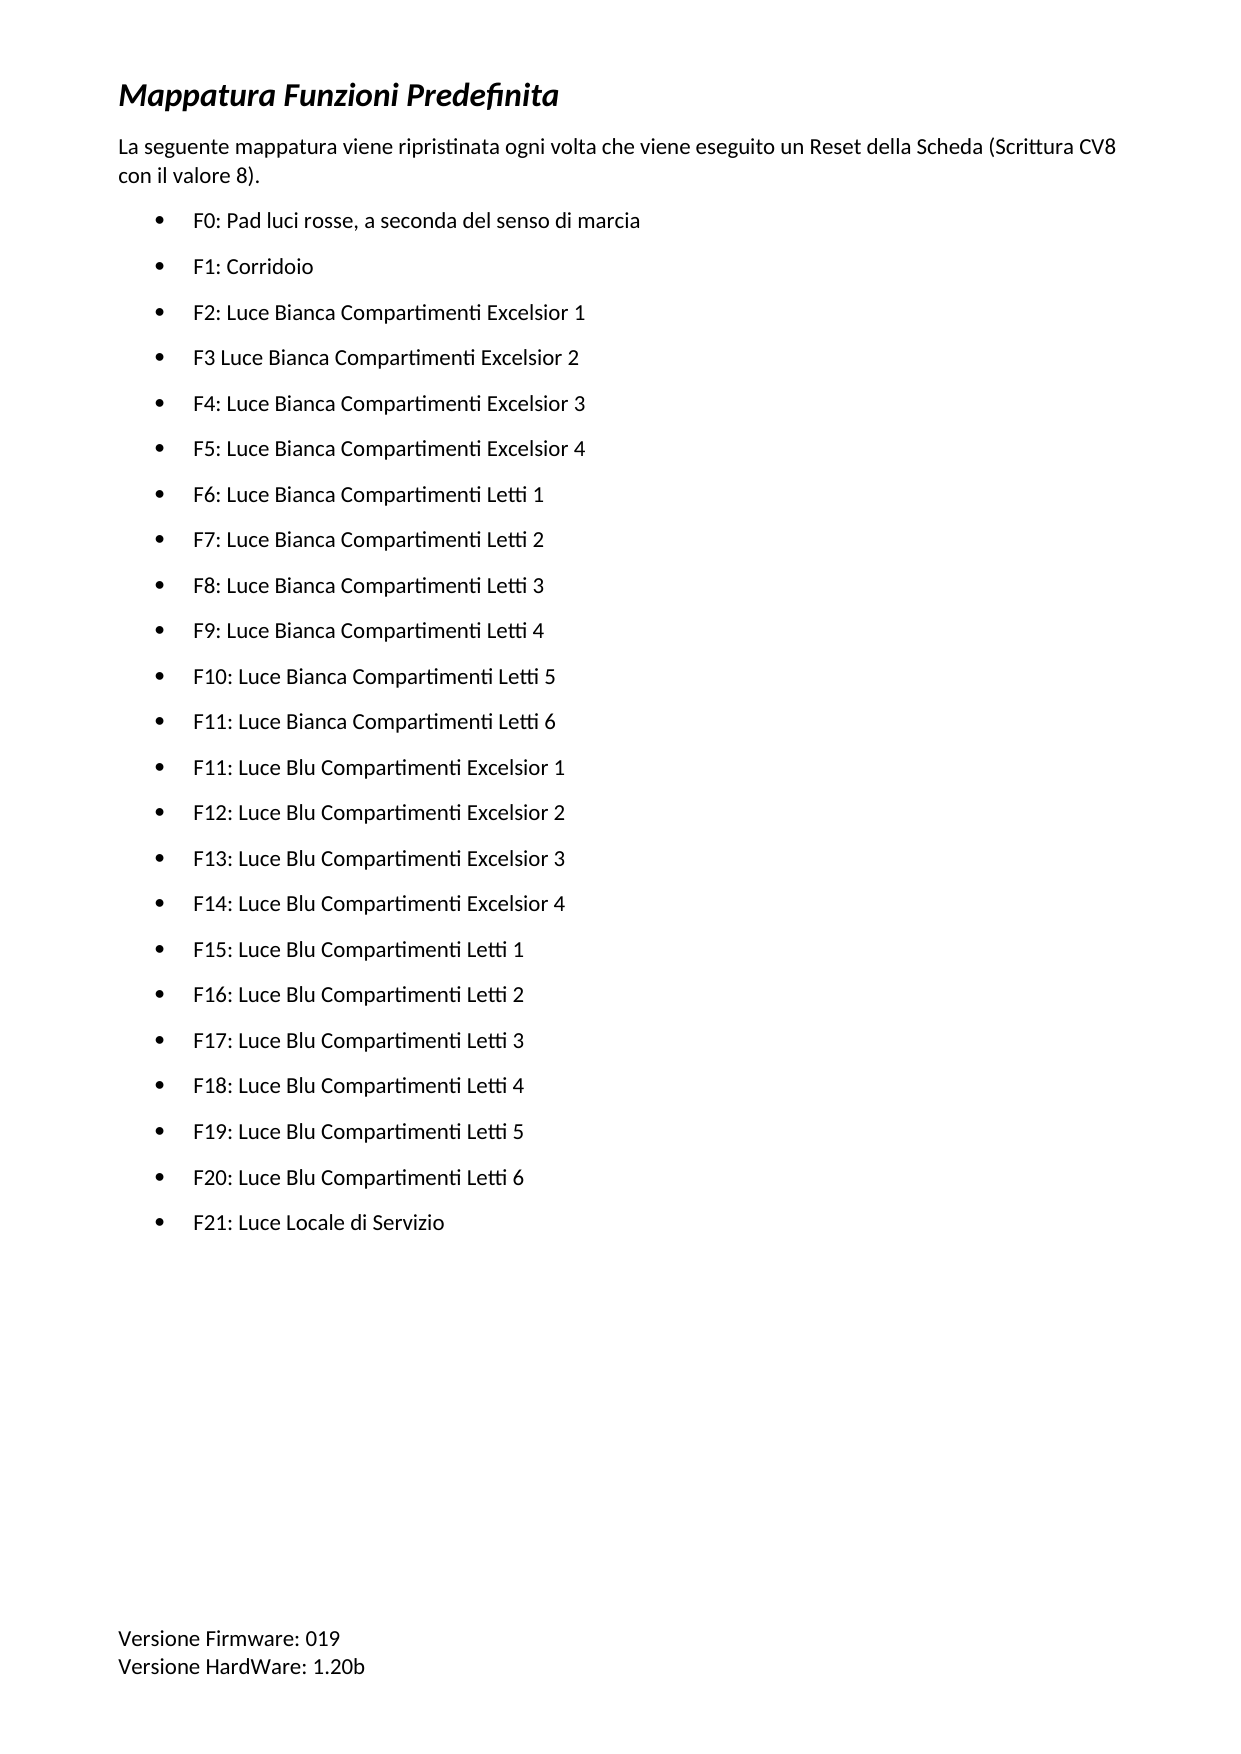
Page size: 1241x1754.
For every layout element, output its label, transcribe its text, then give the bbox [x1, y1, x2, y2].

list F9: Luce Bianca Compartimenti Letti 4 [156, 616, 1122, 644]
list F1: Corridoio [156, 252, 1122, 280]
list F0: Pad luci rosse, a seconda del senso di marcia [156, 207, 1122, 235]
list F13: Luce Blu Compartimenti Excelsior 3 [156, 844, 1122, 872]
list F17: Luce Blu Compartimenti Letti 3 [156, 1026, 1122, 1054]
list F11: Luce Blu Compartimenti Excelsior 1 [156, 753, 1122, 781]
subtitle Mappatura Funzioni Predefinita [118, 74, 1122, 114]
list F21: Luce Locale di Servizio [156, 1208, 1122, 1236]
list F20: Luce Blu Compartimenti Letti 6 [156, 1163, 1122, 1191]
list F14: Luce Blu Compartimenti Excelsior 4 [156, 889, 1122, 917]
list F3 Luce Bianca Compartimenti Excelsior 2 [156, 343, 1122, 371]
list F18: Luce Blu Compartimenti Letti 4 [156, 1072, 1122, 1099]
list F10: Luce Bianca Compartimenti Letti 5 [156, 662, 1122, 690]
list F2: Luce Bianca Compartimenti Excelsior 1 [156, 298, 1122, 326]
list F5: Luce Bianca Compartimenti Excelsior 4 [156, 434, 1122, 462]
list F15: Luce Blu Compartimenti Letti 1 [156, 935, 1122, 963]
list F8: Luce Bianca Compartimenti Letti 3 [156, 571, 1122, 599]
list F7: Luce Bianca Compartimenti Letti 2 [156, 525, 1122, 553]
list F12: Luce Blu Compartimenti Excelsior 2 [156, 798, 1122, 826]
list F16: Luce Blu Compartimenti Letti 2 [156, 981, 1122, 1008]
list F6: Luce Bianca Compartimenti Letti 1 [156, 480, 1122, 508]
text La seguente mappatura viene ripristinata ogni volta che viene eseguito un Reset della Scheda (Scrittura CV8 con il valore 8). [118, 132, 1122, 189]
list F4: Luce Bianca Compartimenti Excelsior 3 [156, 389, 1122, 417]
list F11: Luce Bianca Compartimenti Letti 6 [156, 707, 1122, 735]
list F19: Luce Blu Compartimenti Letti 5 [156, 1117, 1122, 1145]
